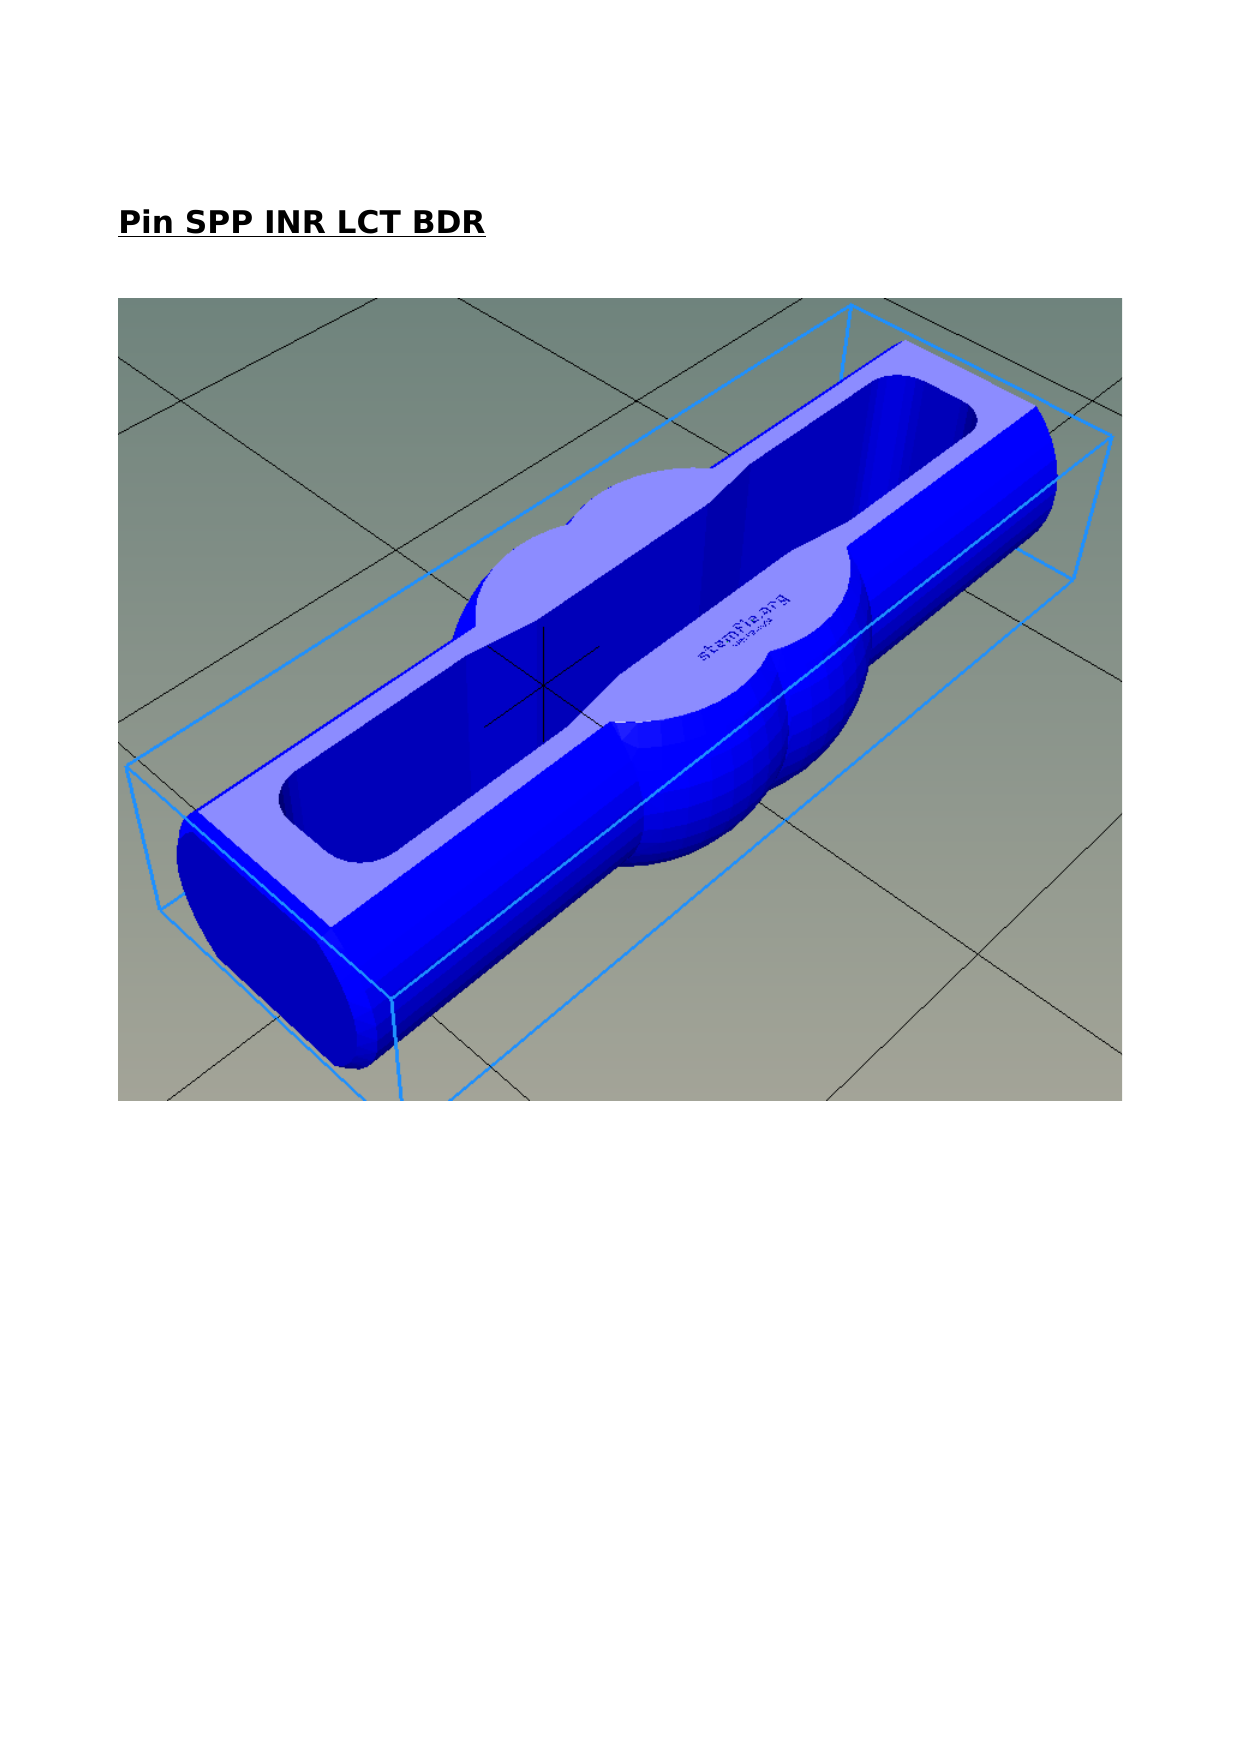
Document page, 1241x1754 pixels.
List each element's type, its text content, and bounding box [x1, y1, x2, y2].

text Pin SPP INR LCT BDR [118, 204, 1122, 241]
picture [118, 298, 1123, 1101]
